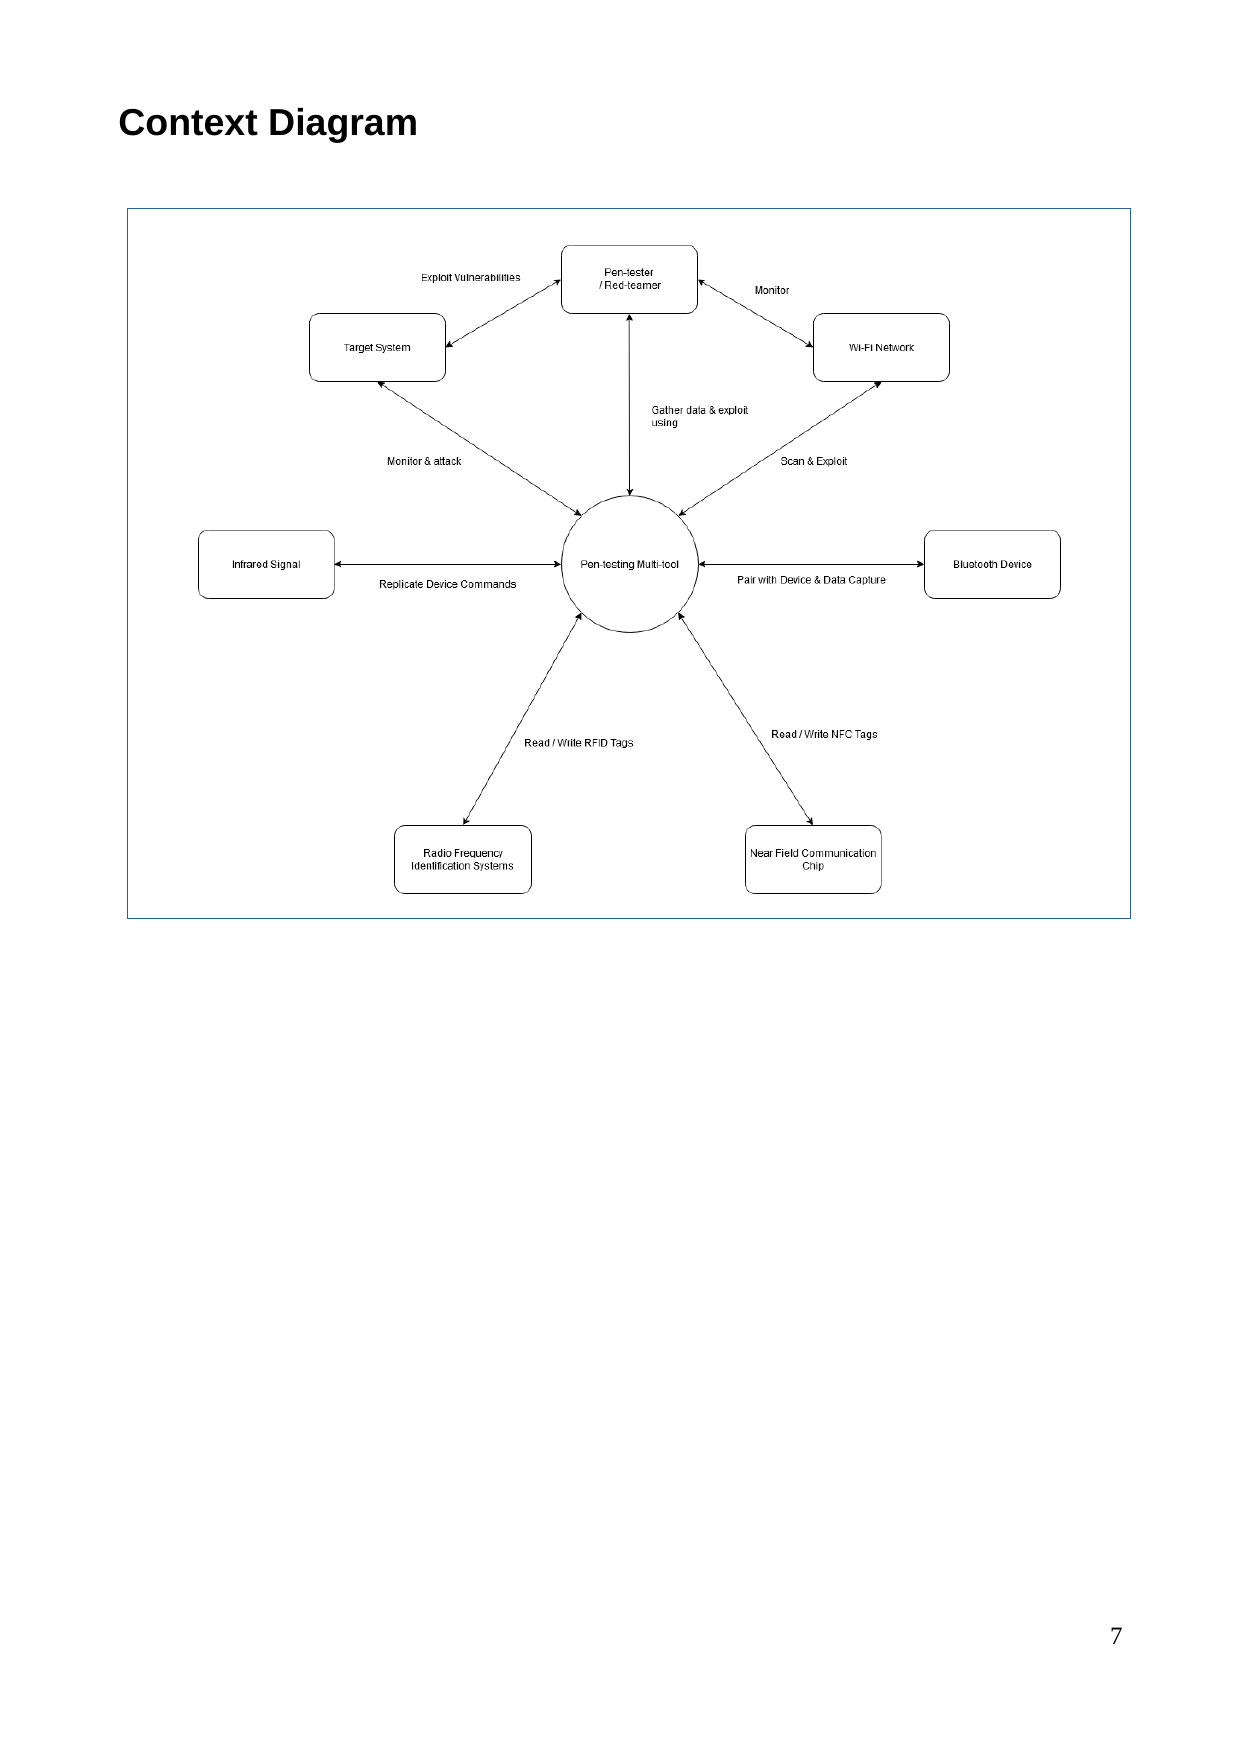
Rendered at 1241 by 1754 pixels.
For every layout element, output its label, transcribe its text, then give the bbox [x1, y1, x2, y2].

picture [129, 211, 1128, 916]
subtitle Context Diagram [118, 100, 1122, 143]
